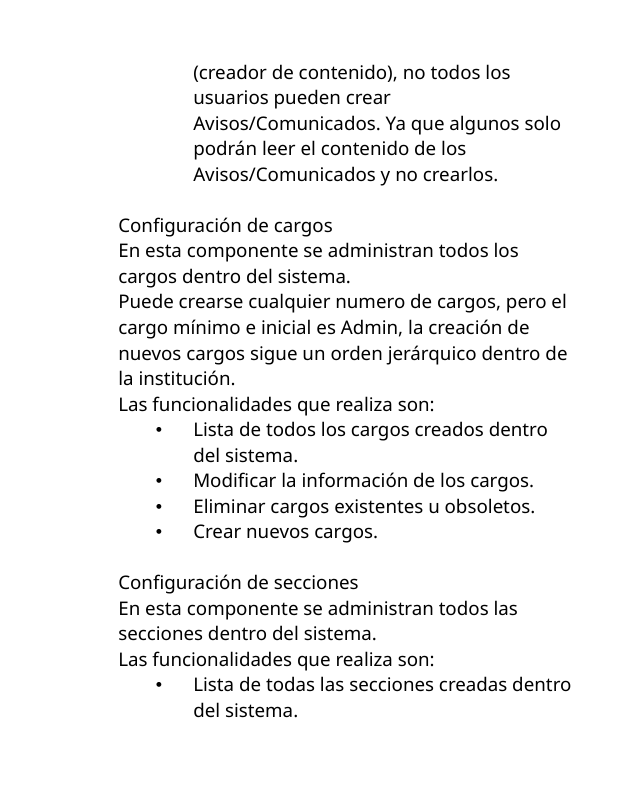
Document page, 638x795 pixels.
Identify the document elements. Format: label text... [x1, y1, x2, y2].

text Configuración de cargos [118, 212, 579, 238]
text Las funcionalidades que realiza son: [118, 646, 579, 672]
list Eliminar cargos existentes u obsoletos. [156, 493, 579, 518]
list Modificar la información de los cargos. [156, 467, 579, 493]
list Lista de todas las secciones creadas dentro del sistema. [156, 672, 579, 723]
text Puede crearse cualquier numero de cargos, pero el cargo mínimo e inicial es Admin, la creación de nuevos cargos sigue un orden jerárquico dentro de la institución. [118, 289, 579, 391]
list (creador de contenido), no todos los usuarios pueden crear Avisos/Comunicados. Ya que algunos solo podrán leer el contenido de los Avisos/Comunicados y no crearlos. [156, 59, 579, 187]
text Configuración de secciones [118, 569, 579, 595]
list Lista de todos los cargos creados dentro del sistema. [156, 416, 579, 467]
list Crear nuevos cargos. [156, 518, 579, 544]
text En esta componente se administran todos los cargos dentro del sistema. [118, 238, 579, 289]
text En esta componente se administran todos las secciones dentro del sistema. [118, 595, 579, 646]
text Las funcionalidades que realiza son: [118, 391, 579, 416]
